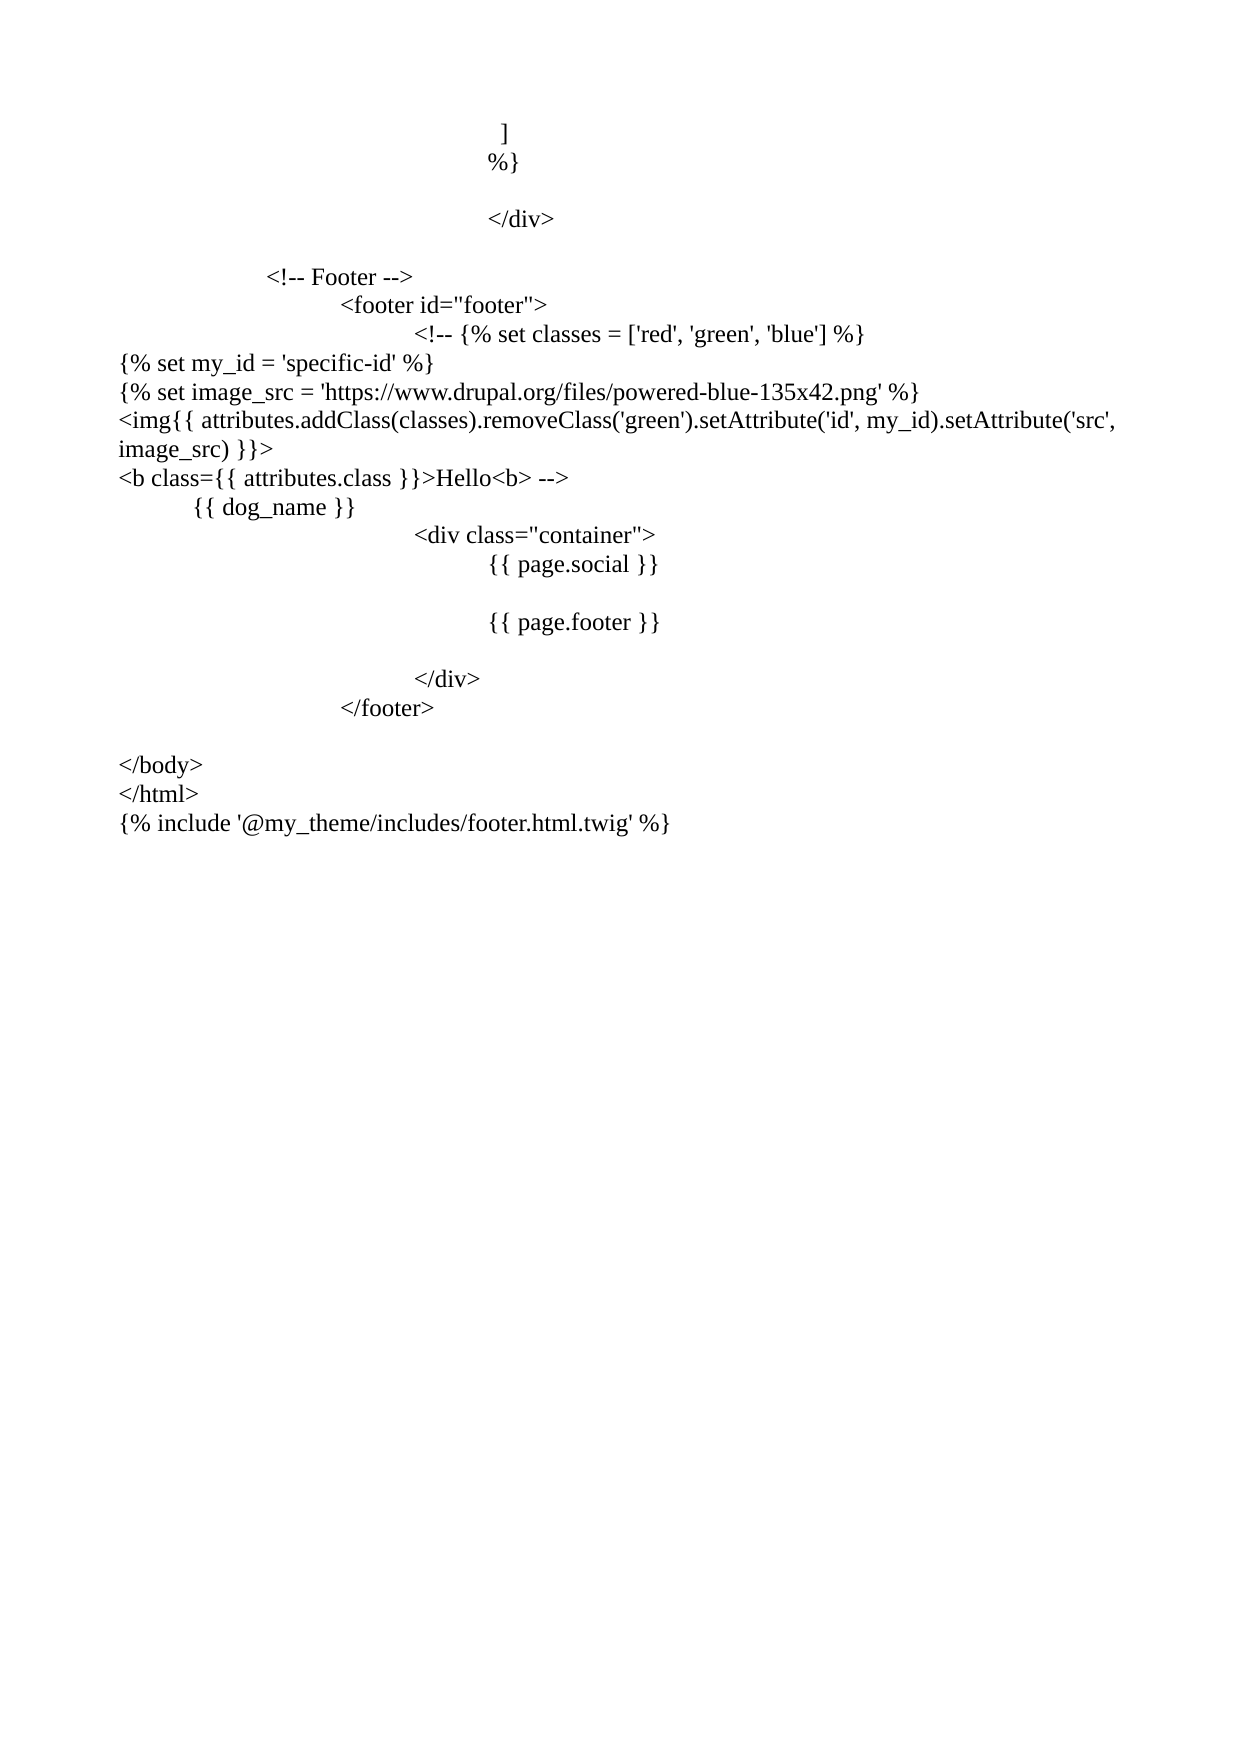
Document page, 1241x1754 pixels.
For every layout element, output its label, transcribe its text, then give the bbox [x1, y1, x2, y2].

text %} [118, 147, 1122, 176]
text {{ page.footer }} [118, 607, 1122, 636]
text <footer id="footer"> [118, 291, 1122, 319]
text ] [118, 118, 1122, 147]
text {% set image_src = 'https://www.drupal.org/files/powered-blue-135x42.png' %} [118, 377, 1122, 406]
text <!-- Footer --> [118, 262, 1122, 291]
text {{ page.social }} [118, 549, 1122, 578]
text </body> [118, 751, 1122, 779]
text </div> [118, 664, 1122, 693]
text </div> [118, 204, 1122, 233]
text <!-- {% set classes = ['red', 'green', 'blue'] %} [118, 319, 1122, 348]
text {{ dog_name }} [118, 492, 1122, 521]
text {% include '@my_theme/includes/footer.html.twig' %} [118, 808, 1122, 837]
text <div class="container"> [118, 521, 1122, 549]
text </html> [118, 779, 1122, 808]
text <img{{ attributes.addClass(classes).removeClass('green').setAttribute('id', my_id).setAttribute('src', image_src) }}> [118, 406, 1122, 463]
text </footer> [118, 693, 1122, 722]
text <b class={{ attributes.class }}>Hello<b> --> [118, 463, 1122, 492]
text {% set my_id = 'specific-id' %} [118, 348, 1122, 377]
